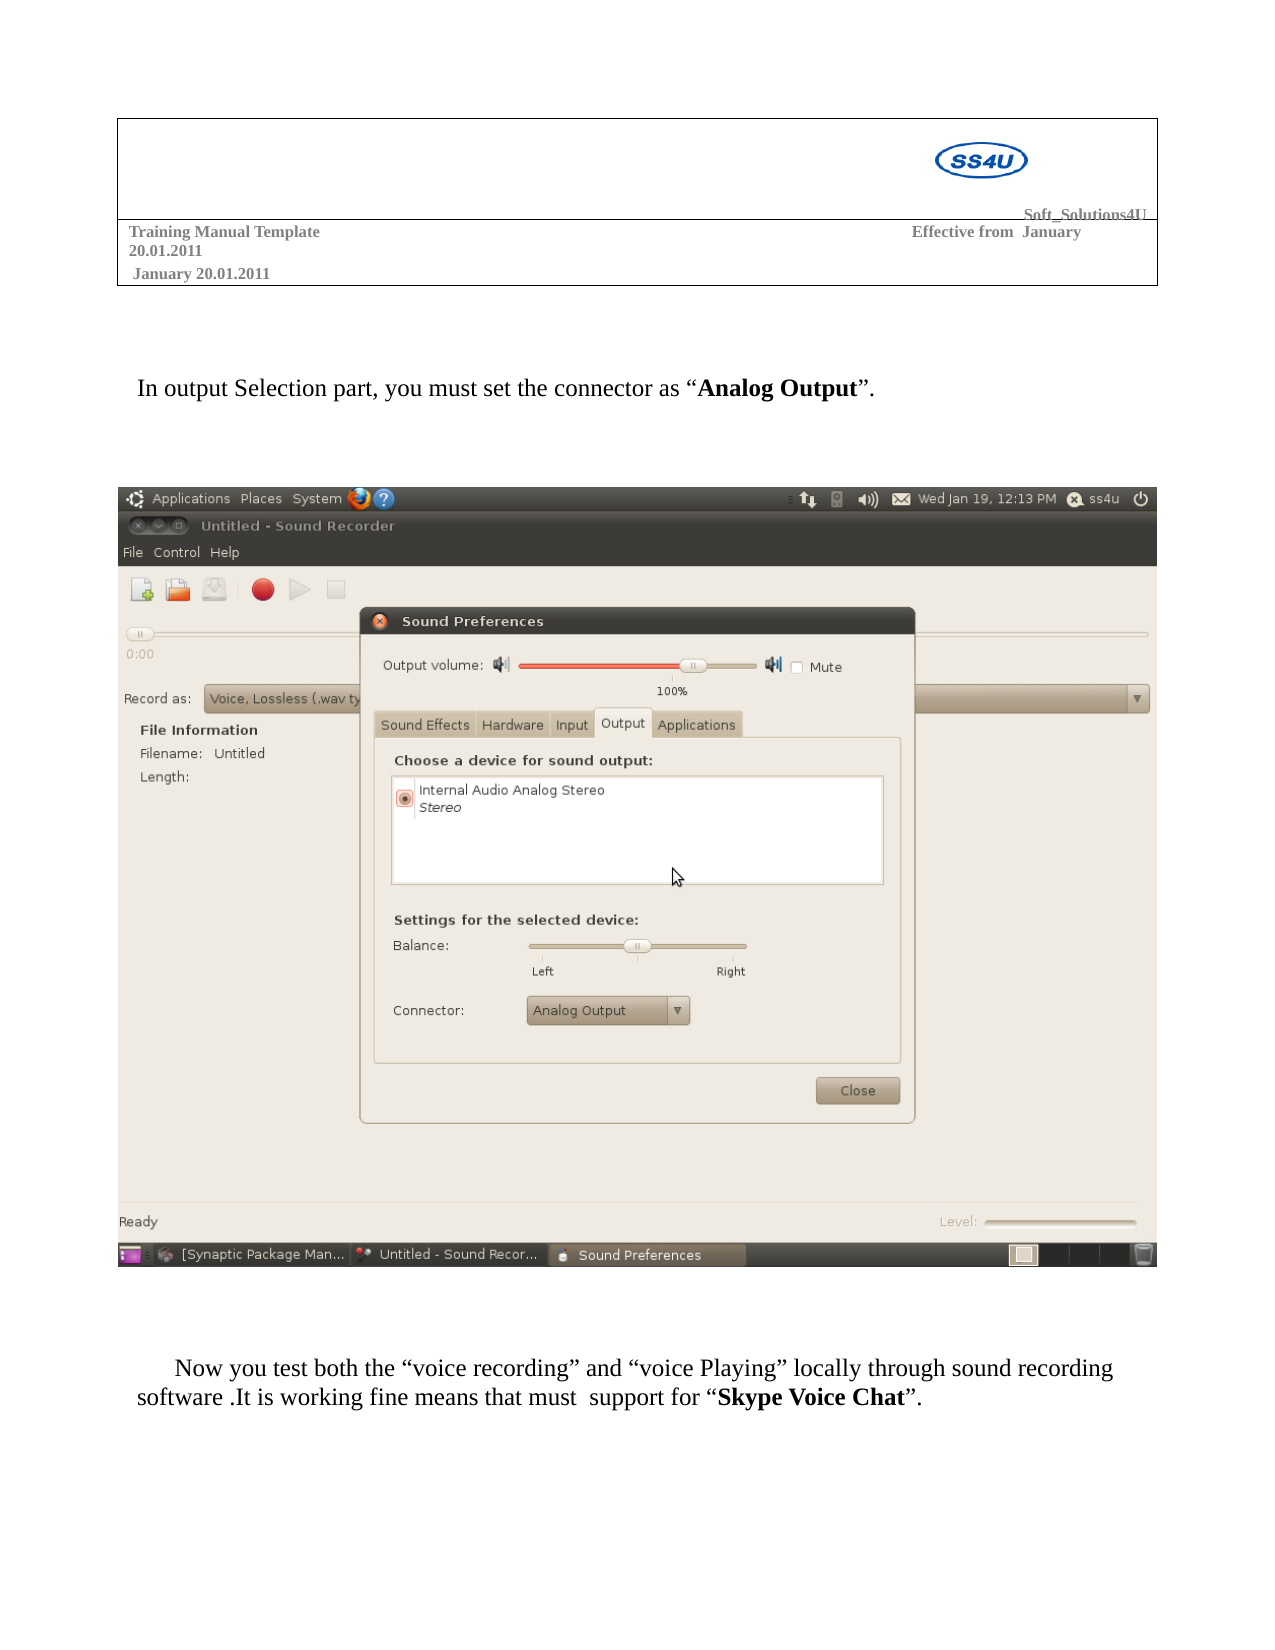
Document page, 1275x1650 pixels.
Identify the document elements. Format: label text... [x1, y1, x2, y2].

text In output Selection part, you must set the connector as “Analog Output”. [118, 373, 1157, 401]
text Now you test both the “voice recording” and “voice Playing” locally through sound recording [118, 1353, 1157, 1382]
table_cell Training Manual Template Effective from January 20.01.2011 January 20.01.2011 [118, 220, 1157, 285]
picture [118, 487, 1157, 1267]
text software .It is working fine means that must support for “Skype Voice Chat”. [118, 1382, 1157, 1411]
picture [926, 140, 1118, 179]
table_header Soft_Solutions4U Quality System Procedure [118, 119, 1157, 218]
